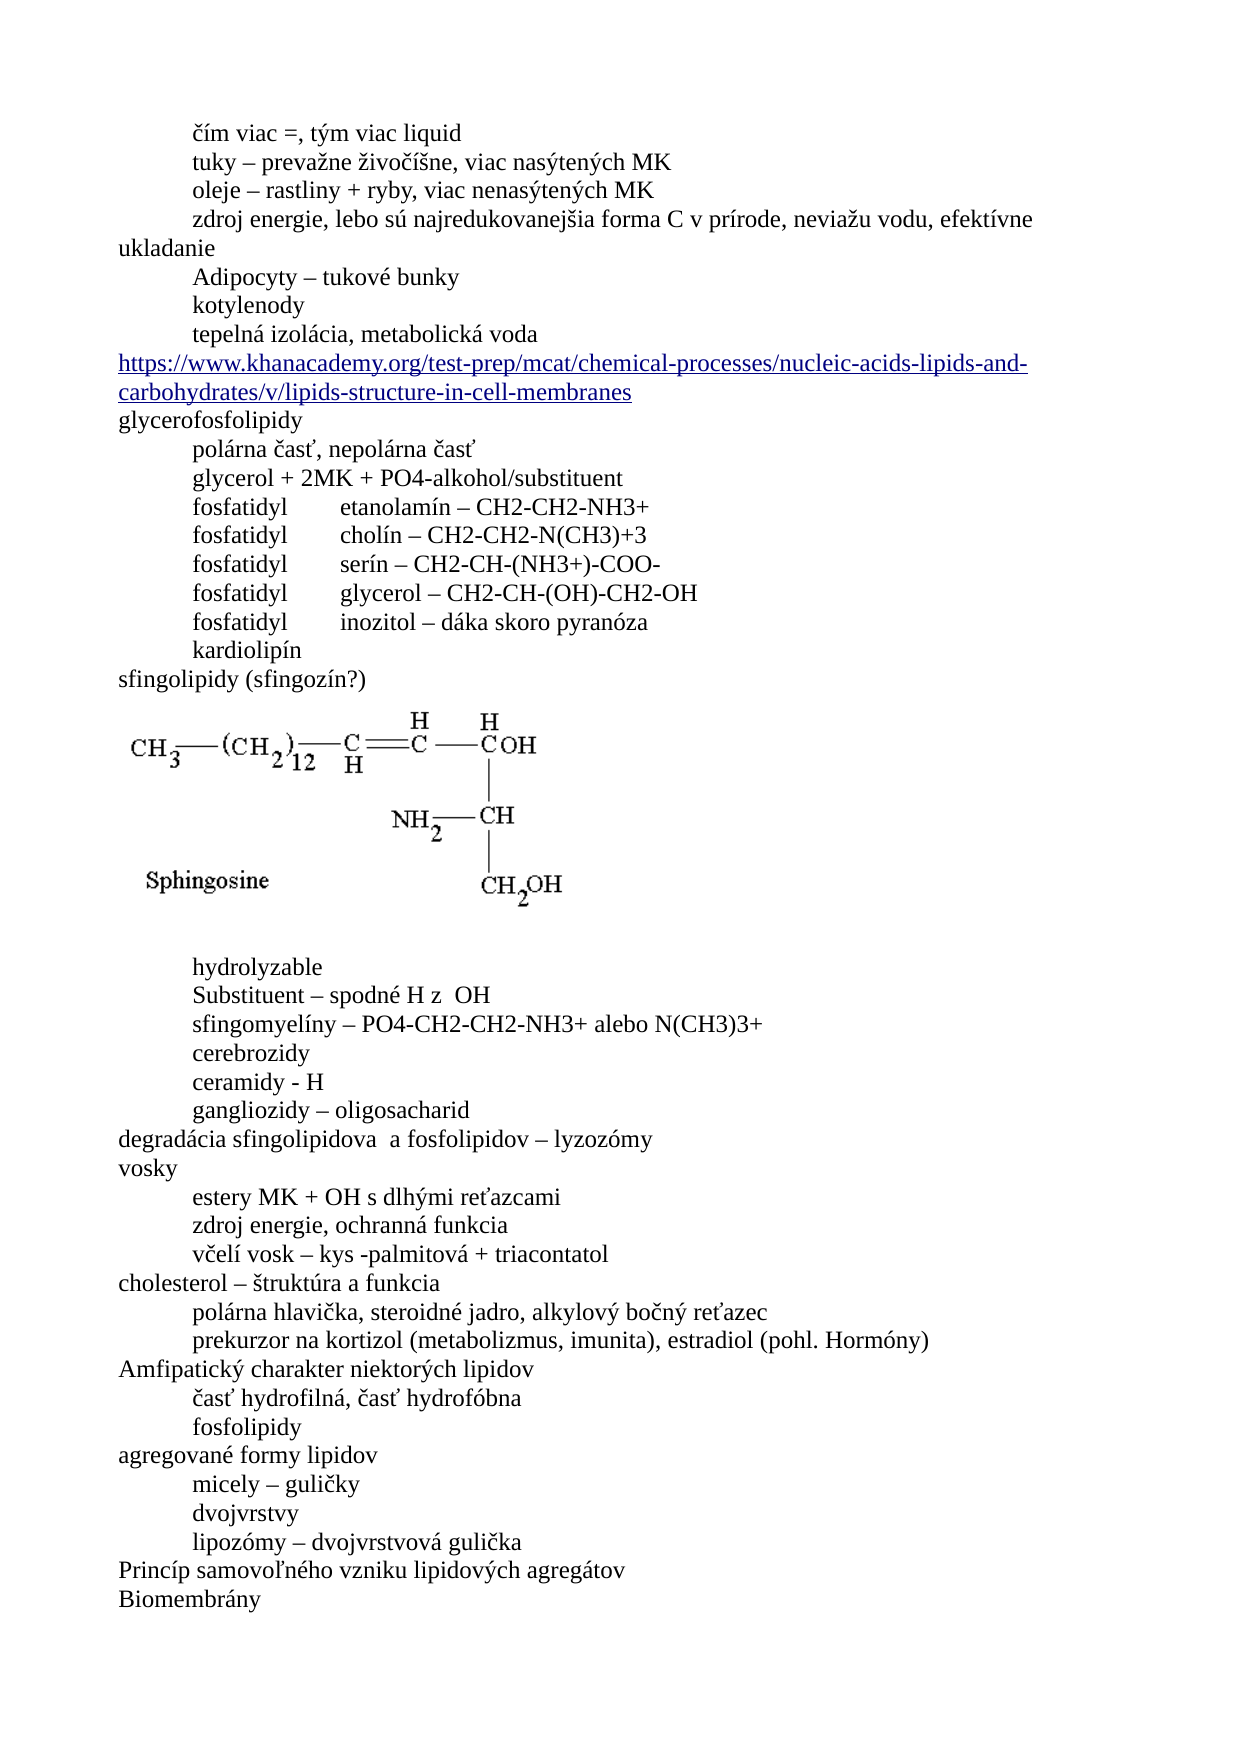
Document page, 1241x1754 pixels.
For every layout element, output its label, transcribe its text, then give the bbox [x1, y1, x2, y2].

text Adipocyty – tukové bunky [118, 262, 1122, 291]
text vosky [118, 1153, 1122, 1182]
text Substituent – spodné H z OH [118, 981, 1122, 1009]
text Amfipatický charakter niektorých lipidov [118, 1354, 1122, 1383]
text lipozómy – dvojvrstvová gulička [118, 1527, 1122, 1556]
text časť hydrofilná, časť hydrofóbna [118, 1383, 1122, 1412]
text https://www.khanacademy.org/test-prep/mcat/chemical-processes/nucleic-acids-lipids-and-carbohydrates/v/lipids-structure-in-cell-membranes [118, 348, 1122, 406]
picture [129, 708, 575, 917]
text tepelná izolácia, metabolická voda [118, 319, 1122, 348]
text cholesterol – štruktúra a funkcia [118, 1268, 1122, 1297]
text polárna hlavička, steroidné jadro, alkylový bočný reťazec [118, 1297, 1122, 1326]
text zdroj energie, ochranná funkcia [118, 1211, 1122, 1239]
text Biomembrány [118, 1584, 1122, 1613]
text kotylenody [118, 291, 1122, 319]
text ceramidy - H [118, 1067, 1122, 1096]
text estery MK + OH s dlhými reťazcami [118, 1182, 1122, 1211]
text glycerol + 2MK + PO4-alkohol/substituent [118, 463, 1122, 492]
text agregované formy lipidov [118, 1441, 1122, 1469]
text fosfatidyl etanolamín – CH2-CH2-NH3+ [118, 492, 1122, 521]
text sfingomyelíny – PO4-CH2-CH2-NH3+ alebo N(CH3)3+ [118, 1009, 1122, 1038]
text fosfatidyl inozitol – dáka skoro pyranóza [118, 607, 1122, 636]
text fosfatidyl cholín – CH2-CH2-N(CH3)+3 [118, 521, 1122, 549]
text fosfatidyl glycerol – CH2-CH-(OH)-CH2-OH [118, 578, 1122, 607]
text prekurzor na kortizol (metabolizmus, imunita), estradiol (pohl. Hormóny) [118, 1326, 1122, 1354]
text dvojvrstvy [118, 1498, 1122, 1527]
text včelí vosk – kys -palmitová + triacontatol [118, 1239, 1122, 1268]
text kardiolipín [118, 636, 1122, 664]
text hydrolyzable [118, 952, 1122, 981]
text cerebrozidy [118, 1038, 1122, 1067]
text zdroj energie, lebo sú najredukovanejšia forma C v prírode, neviažu vodu, efektívne ukladanie [118, 204, 1122, 262]
text oleje – rastliny + ryby, viac nenasýtených MK [118, 176, 1122, 204]
text polárna časť, nepolárna časť [118, 434, 1122, 463]
text tuky – prevažne živočíšne, viac nasýtených MK [118, 147, 1122, 176]
text sfingolipidy (sfingozín?) [118, 664, 1122, 693]
text degradácia sfingolipidova a fosfolipidov – lyzozómy [118, 1124, 1122, 1153]
text fosfolipidy [118, 1412, 1122, 1441]
text fosfatidyl serín – CH2-CH-(NH3+)-COO- [118, 549, 1122, 578]
text glycerofosfolipidy [118, 406, 1122, 434]
text Princíp samovoľného vzniku lipidových agregátov [118, 1556, 1122, 1584]
text gangliozidy – oligosacharid [118, 1096, 1122, 1124]
text micely – guličky [118, 1469, 1122, 1498]
text čím viac =, tým viac liquid [118, 118, 1122, 147]
